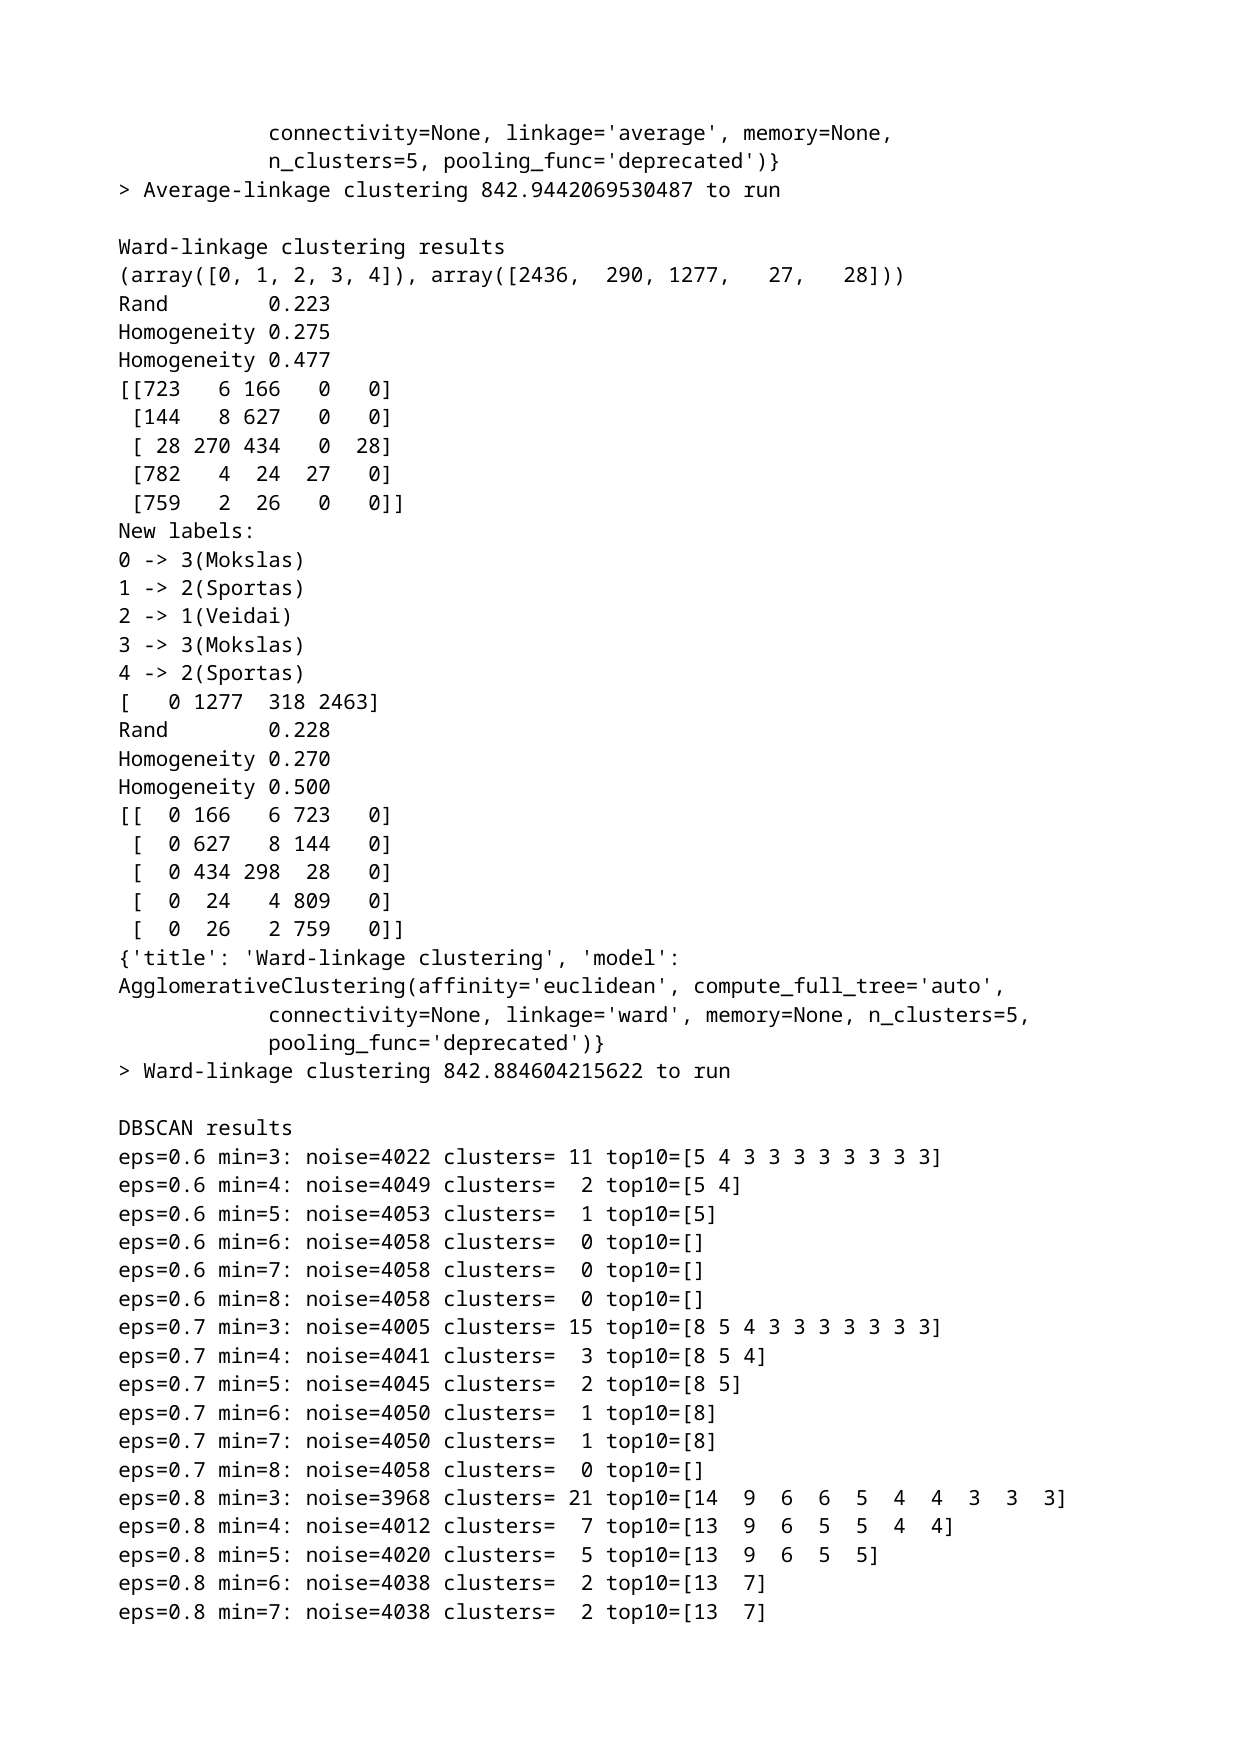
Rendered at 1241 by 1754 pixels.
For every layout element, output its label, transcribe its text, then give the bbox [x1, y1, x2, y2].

text [782 4 24 27 0] [118, 459, 1122, 488]
text eps=0.6 min=6: noise=4058 clusters= 0 top10=[] [118, 1227, 1122, 1256]
text 0 -> 3(Mokslas) [118, 545, 1122, 573]
text eps=0.7 min=6: noise=4050 clusters= 1 top10=[8] [118, 1398, 1122, 1426]
text connectivity=None, linkage='average', memory=None, [118, 118, 1122, 147]
text eps=0.6 min=5: noise=4053 clusters= 1 top10=[5] [118, 1199, 1122, 1227]
text Rand 0.223 [118, 289, 1122, 317]
text eps=0.7 min=5: noise=4045 clusters= 2 top10=[8 5] [118, 1369, 1122, 1398]
text Rand 0.228 [118, 715, 1122, 744]
text [ 0 1277 318 2463] [118, 687, 1122, 715]
text eps=0.8 min=7: noise=4038 clusters= 2 top10=[13 7] [118, 1597, 1122, 1625]
text pooling_func='deprecated')} [118, 1028, 1122, 1057]
text eps=0.6 min=7: noise=4058 clusters= 0 top10=[] [118, 1256, 1122, 1284]
text eps=0.7 min=8: noise=4058 clusters= 0 top10=[] [118, 1455, 1122, 1483]
text 3 -> 3(Mokslas) [118, 630, 1122, 658]
text [ 0 26 2 759 0]] [118, 914, 1122, 943]
text > Ward-linkage clustering 842.884604215622 to run [118, 1057, 1122, 1085]
text eps=0.6 min=4: noise=4049 clusters= 2 top10=[5 4] [118, 1170, 1122, 1199]
text eps=0.8 min=5: noise=4020 clusters= 5 top10=[13 9 6 5 5] [118, 1540, 1122, 1568]
text Ward-linkage clustering results [118, 232, 1122, 260]
text [ 28 270 434 0 28] [118, 431, 1122, 459]
text {'title': 'Ward-linkage clustering', 'model': AgglomerativeClustering(affinity='euclidean', compute_full_tree='auto', [118, 943, 1122, 1000]
text eps=0.8 min=4: noise=4012 clusters= 7 top10=[13 9 6 5 5 4 4] [118, 1512, 1122, 1540]
text [[ 0 166 6 723 0] [118, 801, 1122, 829]
text Homogeneity 0.270 [118, 744, 1122, 772]
text New labels: [118, 516, 1122, 545]
text [144 8 627 0 0] [118, 402, 1122, 431]
text [ 0 434 298 28 0] [118, 857, 1122, 886]
text eps=0.6 min=3: noise=4022 clusters= 11 top10=[5 4 3 3 3 3 3 3 3 3] [118, 1142, 1122, 1170]
text 2 -> 1(Veidai) [118, 602, 1122, 630]
text eps=0.7 min=4: noise=4041 clusters= 3 top10=[8 5 4] [118, 1341, 1122, 1369]
text eps=0.7 min=3: noise=4005 clusters= 15 top10=[8 5 4 3 3 3 3 3 3 3] [118, 1312, 1122, 1341]
text eps=0.7 min=7: noise=4050 clusters= 1 top10=[8] [118, 1426, 1122, 1455]
text eps=0.8 min=3: noise=3968 clusters= 21 top10=[14 9 6 6 5 4 4 3 3 3] [118, 1483, 1122, 1512]
text [[723 6 166 0 0] [118, 374, 1122, 402]
text eps=0.6 min=8: noise=4058 clusters= 0 top10=[] [118, 1284, 1122, 1312]
text > Average-linkage clustering 842.9442069530487 to run [118, 175, 1122, 203]
text [ 0 24 4 809 0] [118, 886, 1122, 914]
text 4 -> 2(Sportas) [118, 658, 1122, 687]
text 1 -> 2(Sportas) [118, 573, 1122, 602]
text Homogeneity 0.275 [118, 317, 1122, 346]
text [759 2 26 0 0]] [118, 488, 1122, 516]
text eps=0.8 min=6: noise=4038 clusters= 2 top10=[13 7] [118, 1568, 1122, 1597]
text DBSCAN results [118, 1113, 1122, 1142]
text Homogeneity 0.500 [118, 772, 1122, 801]
text connectivity=None, linkage='ward', memory=None, n_clusters=5, [118, 1000, 1122, 1028]
text (array([0, 1, 2, 3, 4]), array([2436, 290, 1277, 27, 28])) [118, 260, 1122, 289]
text Homogeneity 0.477 [118, 346, 1122, 374]
text [ 0 627 8 144 0] [118, 829, 1122, 857]
text n_clusters=5, pooling_func='deprecated')} [118, 147, 1122, 175]
